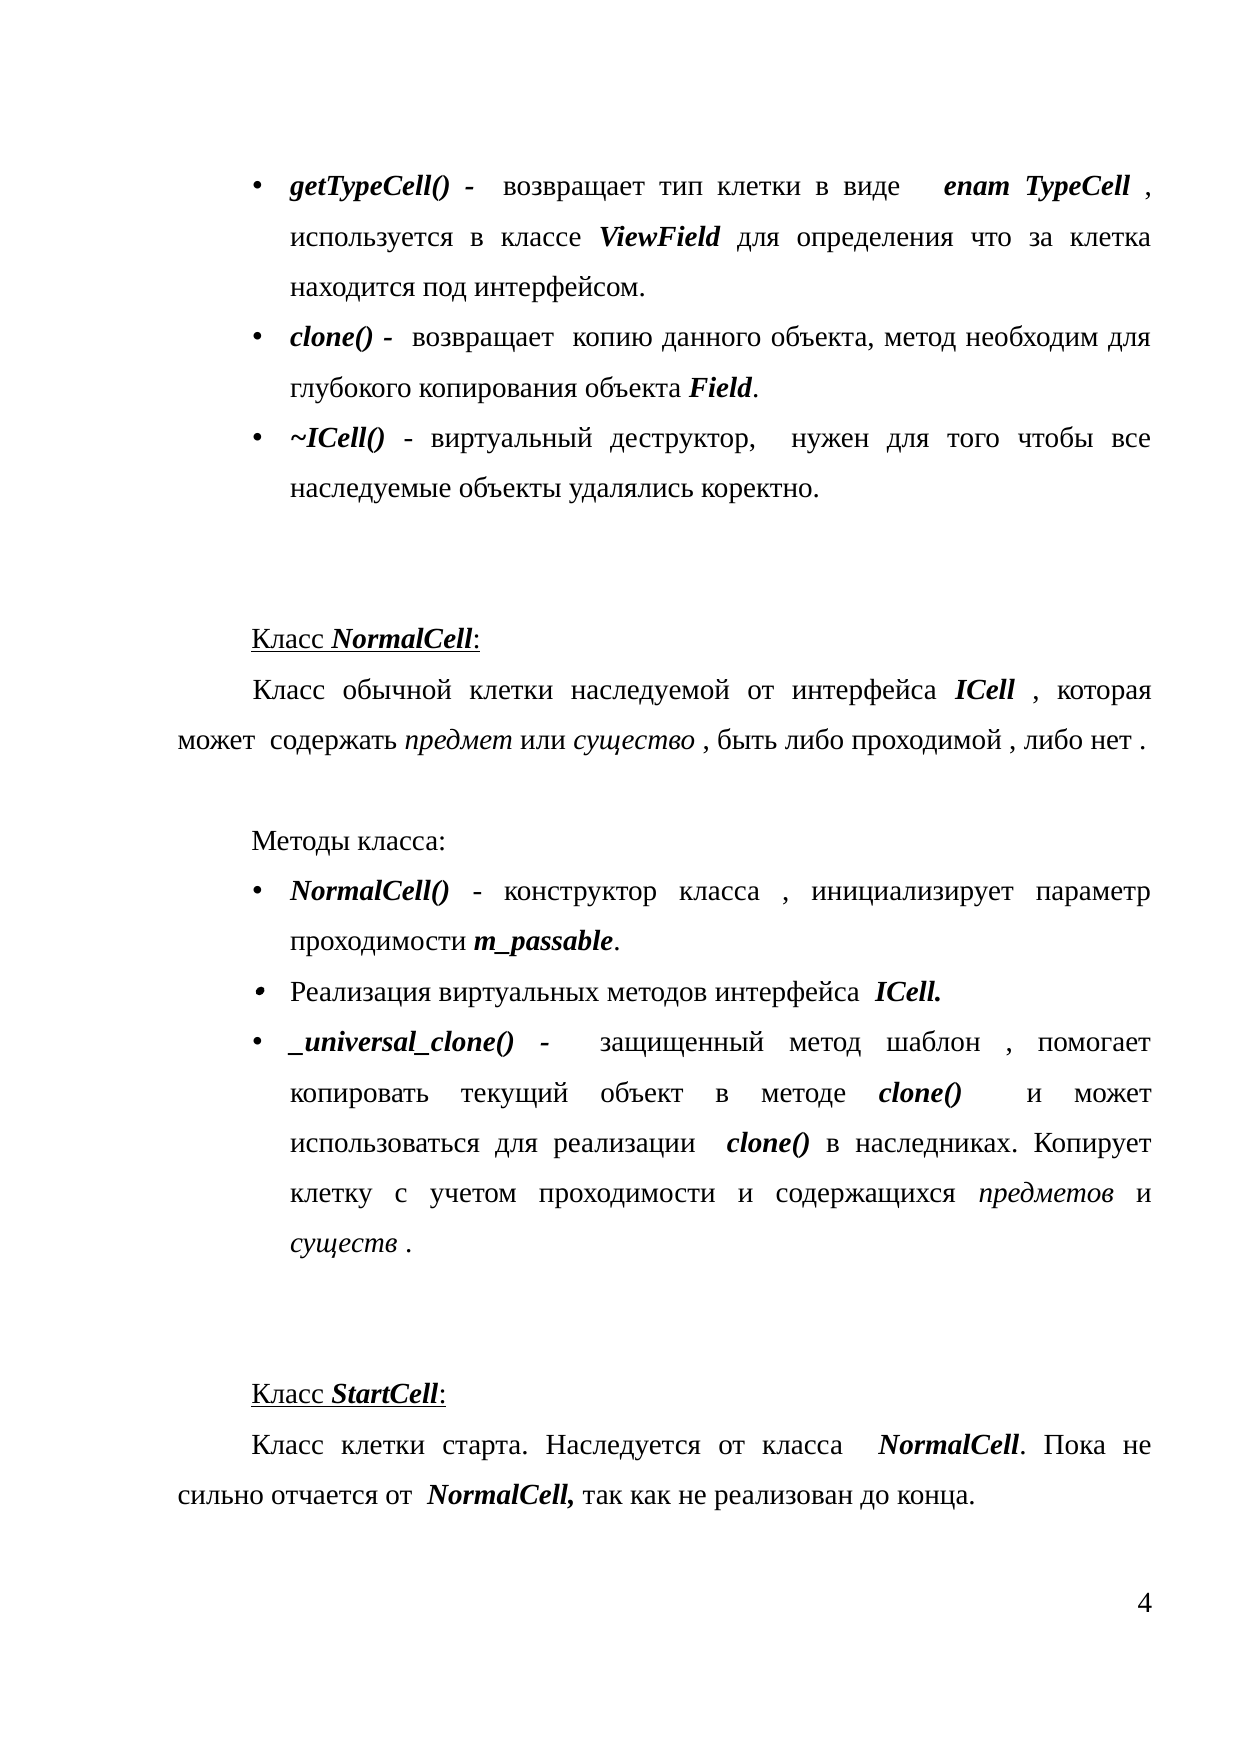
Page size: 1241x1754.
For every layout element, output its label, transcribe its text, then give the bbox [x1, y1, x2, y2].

text Методы класса: [177, 823, 1152, 856]
list clone() - возвращает копию данного объекта, метод необходим для глубокого копирования объекта Field. [252, 319, 1152, 403]
text Класс клетки старта. Наследуется от класса NormalCell. Пока не сильно отчается от NormalCell, так как не реализован до конца. [177, 1427, 1152, 1511]
text Класс NormalCell: [177, 622, 1152, 655]
list _universal_clone() - защищенный метод шаблон , помогает копировать текущий объект в методе clone() и может использоваться для реализации clone() в наследниках. Копирует клетку с учетом проходимости и содержащихся предметов и существ . [252, 1024, 1152, 1259]
list Реализация виртуальных методов интерфейса ICell. [252, 974, 1152, 1007]
text Класс StartCell: [177, 1377, 1152, 1410]
text Класс обычной клетки наследуемой от интерфейса ICell , которая может содержать предмет или существо , быть либо проходимой , либо нет . [177, 672, 1152, 756]
list getTypeCell() - возвращает тип клетки в виде enam TypeCell , используется в классе ViewField для определения что за клетка находится под интерфейсом. [252, 168, 1152, 303]
list NormalCell() - конструктор класса , инициализирует параметр проходимости m_passable. [252, 873, 1152, 957]
list ~ICell() - виртуальный деструктор, нужен для того чтобы все наследуемые объекты удалялись коректно. [252, 420, 1152, 504]
